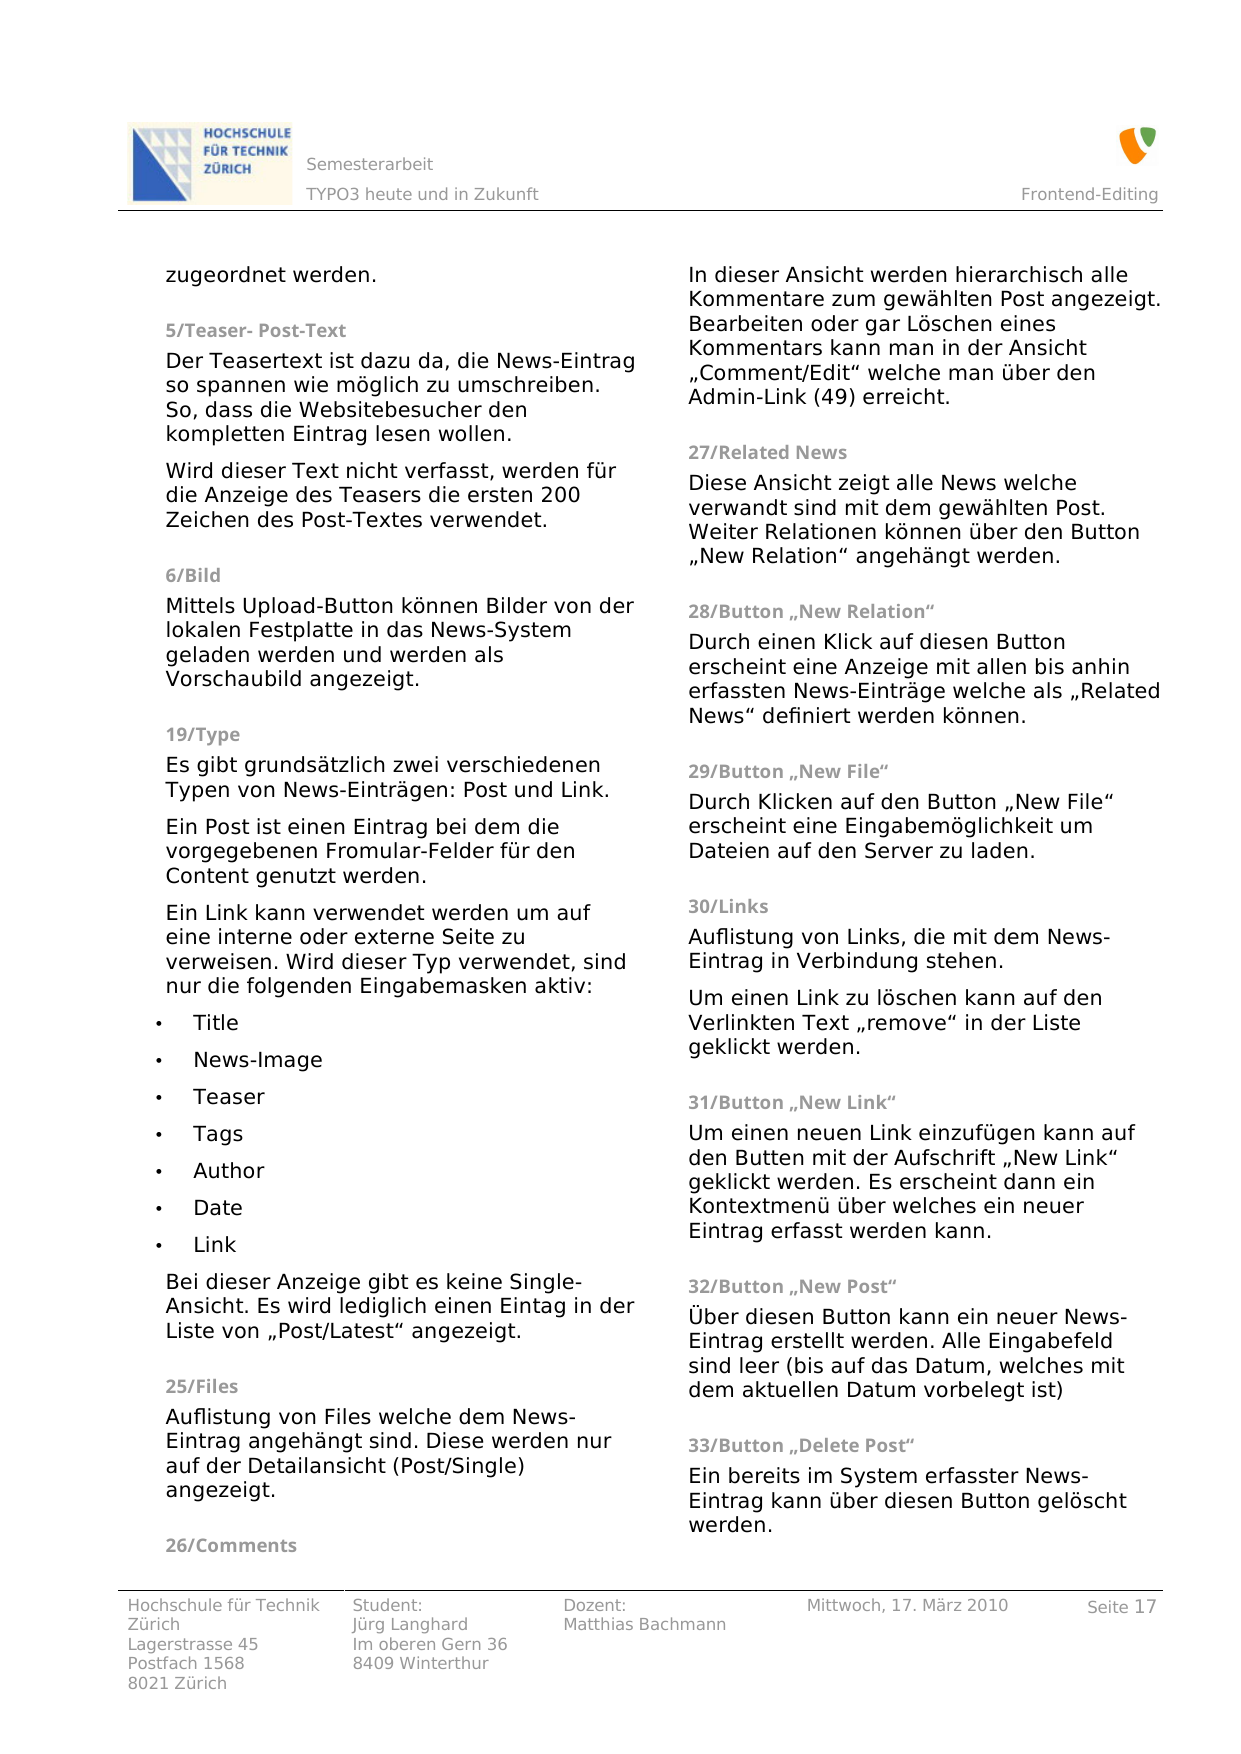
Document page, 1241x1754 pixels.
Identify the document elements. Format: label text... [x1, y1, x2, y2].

picture [1116, 125, 1159, 166]
text Diese Ansicht zeigt alle News welche verwandt sind mit dem gewählten Post. Weiter Relationen können über den Button „New Relation“ angehängt werden. [688, 471, 1163, 569]
list Teaser [156, 1085, 641, 1109]
list News-Image [156, 1048, 641, 1072]
text Um einen neuen Link einzufügen kann auf den Butten mit der Aufschrift „New Link“ geklickt werden. Es erscheint dann ein Kontextmenü über welches ein neuer Eintrag erfasst werden kann. [688, 1121, 1163, 1243]
text Auflistung von Files welche dem News-Eintrag angehängt sind. Diese werden nur auf der Detailansicht (Post/Single) angezeigt. [165, 1405, 641, 1503]
text Um einen Link zu löschen kann auf den Verlinkten Text „remove“ in der Liste geklickt werden. [688, 986, 1163, 1059]
list Date [156, 1196, 641, 1220]
list Title [156, 1011, 641, 1036]
text Ein Post ist einen Eintrag bei dem die vorgegebenen Fromular-Felder für den Content genutzt werden. [165, 815, 641, 888]
subtitle 5/Teaser- Post-Text [165, 317, 641, 343]
subtitle 31/Button „New Link“ [688, 1089, 1163, 1115]
text Durch Klicken auf den Button „New File“ erscheint eine Eingabemöglichkeit um Dateien auf den Server zu laden. [688, 790, 1163, 863]
subtitle 25/Files [165, 1373, 641, 1399]
list Link [156, 1233, 641, 1257]
text Über diesen Button kann ein neuer News-Eintrag erstellt werden. Alle Eingabefeld sind leer (bis auf das Datum, welches mit dem aktuellen Datum vorbelegt ist) [688, 1305, 1163, 1403]
list Author [156, 1159, 641, 1183]
subtitle 27/Related News [688, 439, 1163, 465]
text Durch einen Klick auf diesen Button erscheint eine Anzeige mit allen bis anhin erfassten News-Einträge welche als „Related News“ definiert werden können. [688, 630, 1163, 728]
text Bei dieser Anzeige gibt es keine Single-Ansicht. Es wird lediglich einen Eintag in der Liste von „Post/Latest“ angezeigt. [165, 1270, 641, 1343]
subtitle 6/Bild [165, 562, 641, 588]
text Mittels Upload-Button können Bilder von der lokalen Festplatte in das News-System geladen werden und werden als Vorschaubild angezeigt. [165, 594, 641, 692]
text zugeordnet werden. [165, 263, 641, 287]
picture [127, 122, 293, 205]
text Der Teasertext ist dazu da, die News-Eintrag so spannen wie möglich zu umschreiben. So, dass die Websitebesucher den kompletten Eintrag lesen wollen. [165, 348, 641, 446]
text Ein Link kann verwendet werden um auf eine interne oder externe Seite zu verweisen. Wird dieser Typ verwendet, sind nur die folgenden Eingabemasken aktiv: [165, 901, 641, 998]
subtitle 30/Links [688, 893, 1163, 919]
list Tags [156, 1122, 641, 1146]
text Ein bereits im System erfasster News-Eintrag kann über diesen Button gelöscht werden. [688, 1464, 1163, 1538]
subtitle 26/Comments [165, 1532, 641, 1558]
text In dieser Ansicht werden hierarchisch alle Kommentare zum gewählten Post angezeigt. Bearbeiten oder gar Löschen eines Kommentars kann man in der Ansicht „Comment/Edit“ welche man über den Admin-Link (49) erreicht. [688, 263, 1163, 409]
text Auflistung von Links, die mit dem News-Eintrag in Verbindung stehen. [688, 924, 1163, 973]
subtitle 32/Button „New Post“ [688, 1273, 1163, 1299]
subtitle 28/Button „New Relation“ [688, 598, 1163, 624]
subtitle 29/Button „New File“ [688, 758, 1163, 784]
subtitle 33/Button „Delete Post“ [688, 1432, 1163, 1458]
subtitle 19/Type [165, 721, 641, 747]
text Es gibt grundsätzlich zwei verschiedenen Typen von News-Einträgen: Post und Link. [165, 753, 641, 802]
text Wird dieser Text nicht verfasst, werden für die Anzeige des Teasers die ersten 200 Zeichen des Post-Textes verwendet. [165, 459, 641, 532]
